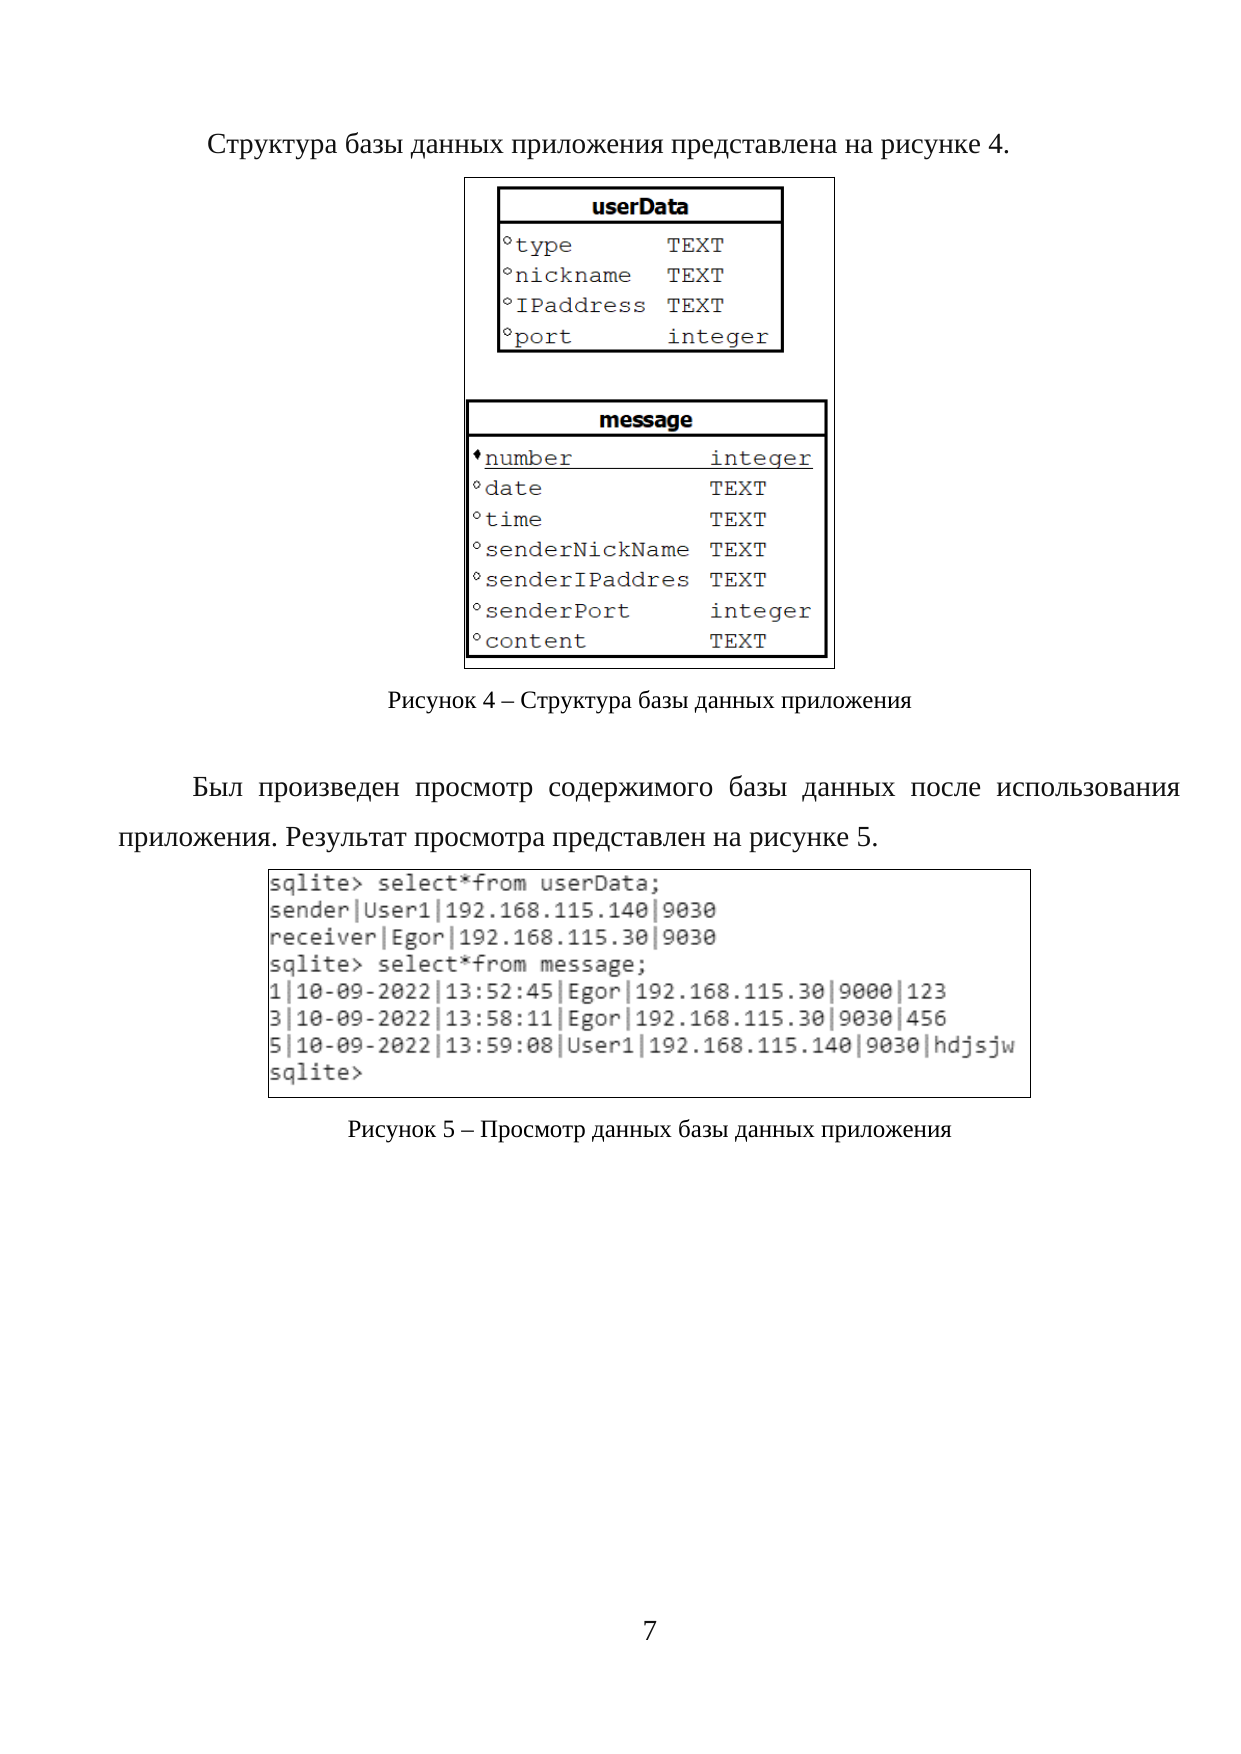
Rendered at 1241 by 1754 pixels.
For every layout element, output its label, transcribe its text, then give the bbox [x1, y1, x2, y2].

text Был произведен просмотр содержимого базы данных после использования приложения. Результат просмотра представлен на рисунке 5. [118, 769, 1181, 853]
text Структура базы данных приложения представлена на рисунке 4. [1010, 126, 1181, 160]
text Рисунок 5 – Просмотр данных базы данных приложения [952, 1114, 1181, 1143]
text Рисунок 4 – Структура базы данных приложения [912, 686, 1181, 714]
text Рисунок 4 – Структура базы данных приложения [118, 686, 388, 714]
text Рисунок 5 – Просмотр данных базы данных приложения [118, 1114, 347, 1143]
